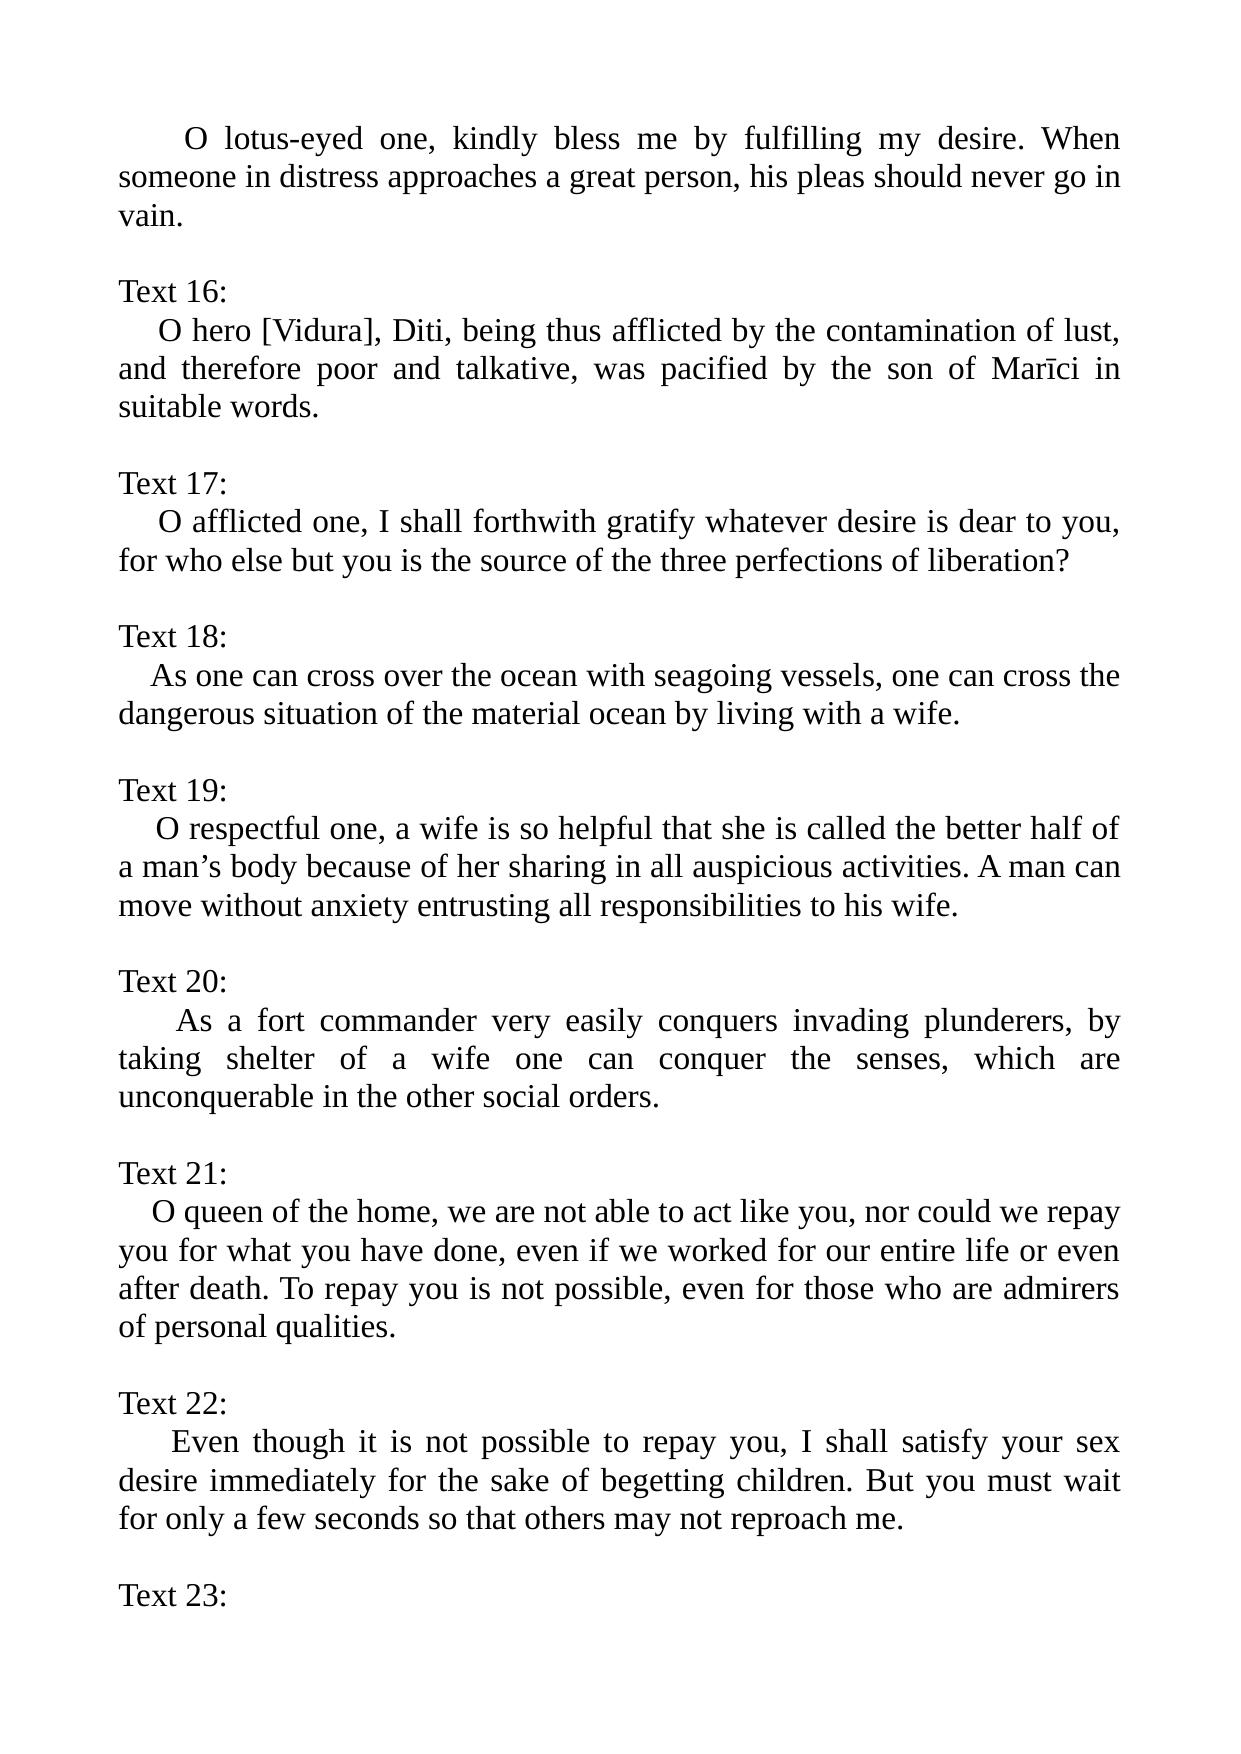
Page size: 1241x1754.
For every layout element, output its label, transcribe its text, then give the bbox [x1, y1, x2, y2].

text Text 17: [118, 463, 1122, 501]
text As one can cross over the ocean with seagoing vessels, one can cross the dangerous situation of the material ocean by living with a wife. [118, 655, 1122, 731]
text As a fort commander very easily conquers invading plunderers, by taking shelter of a wife one can conquer the senses, which are unconquerable in the other social orders. [118, 1000, 1122, 1115]
text O lotus-eyed one, kindly bless me by fulfilling my desire. When someone in distress approaches a great person, his pleas should never go in vain. [118, 118, 1122, 233]
text O respectful one, a wife is so helpful that she is called the better half of a man’s body because of her sharing in all auspicious activities. A man can move without anxiety entrusting all responsibilities to his wife. [118, 808, 1122, 923]
text Even though it is not possible to repay you, I shall satisfy your sex desire immediately for the sake of begetting children. But you must wait for only a few seconds so that others may not reproach me. [118, 1421, 1122, 1536]
text Text 19: [118, 770, 1122, 808]
text Text 18: [118, 616, 1122, 655]
text O hero [Vidura], Diti, being thus afflicted by the contamination of lust, and therefore poor and talkative, was pacified by the son of Marīci in suitable words. [118, 310, 1122, 425]
text Text 20: [118, 961, 1122, 1000]
text O afflicted one, I shall forthwith gratify whatever desire is dear to you, for who else but you is the source of the three perfections of liberation? [118, 501, 1122, 578]
text O queen of the home, we are not able to act like you, nor could we repay you for what you have done, even if we worked for our entire life or even after death. To repay you is not possible, even for those who are admirers of personal qualities. [118, 1191, 1122, 1345]
text Text 23: [118, 1575, 1122, 1613]
text Text 21: [118, 1153, 1122, 1191]
text Text 22: [118, 1383, 1122, 1421]
text Text 16: [118, 271, 1122, 310]
